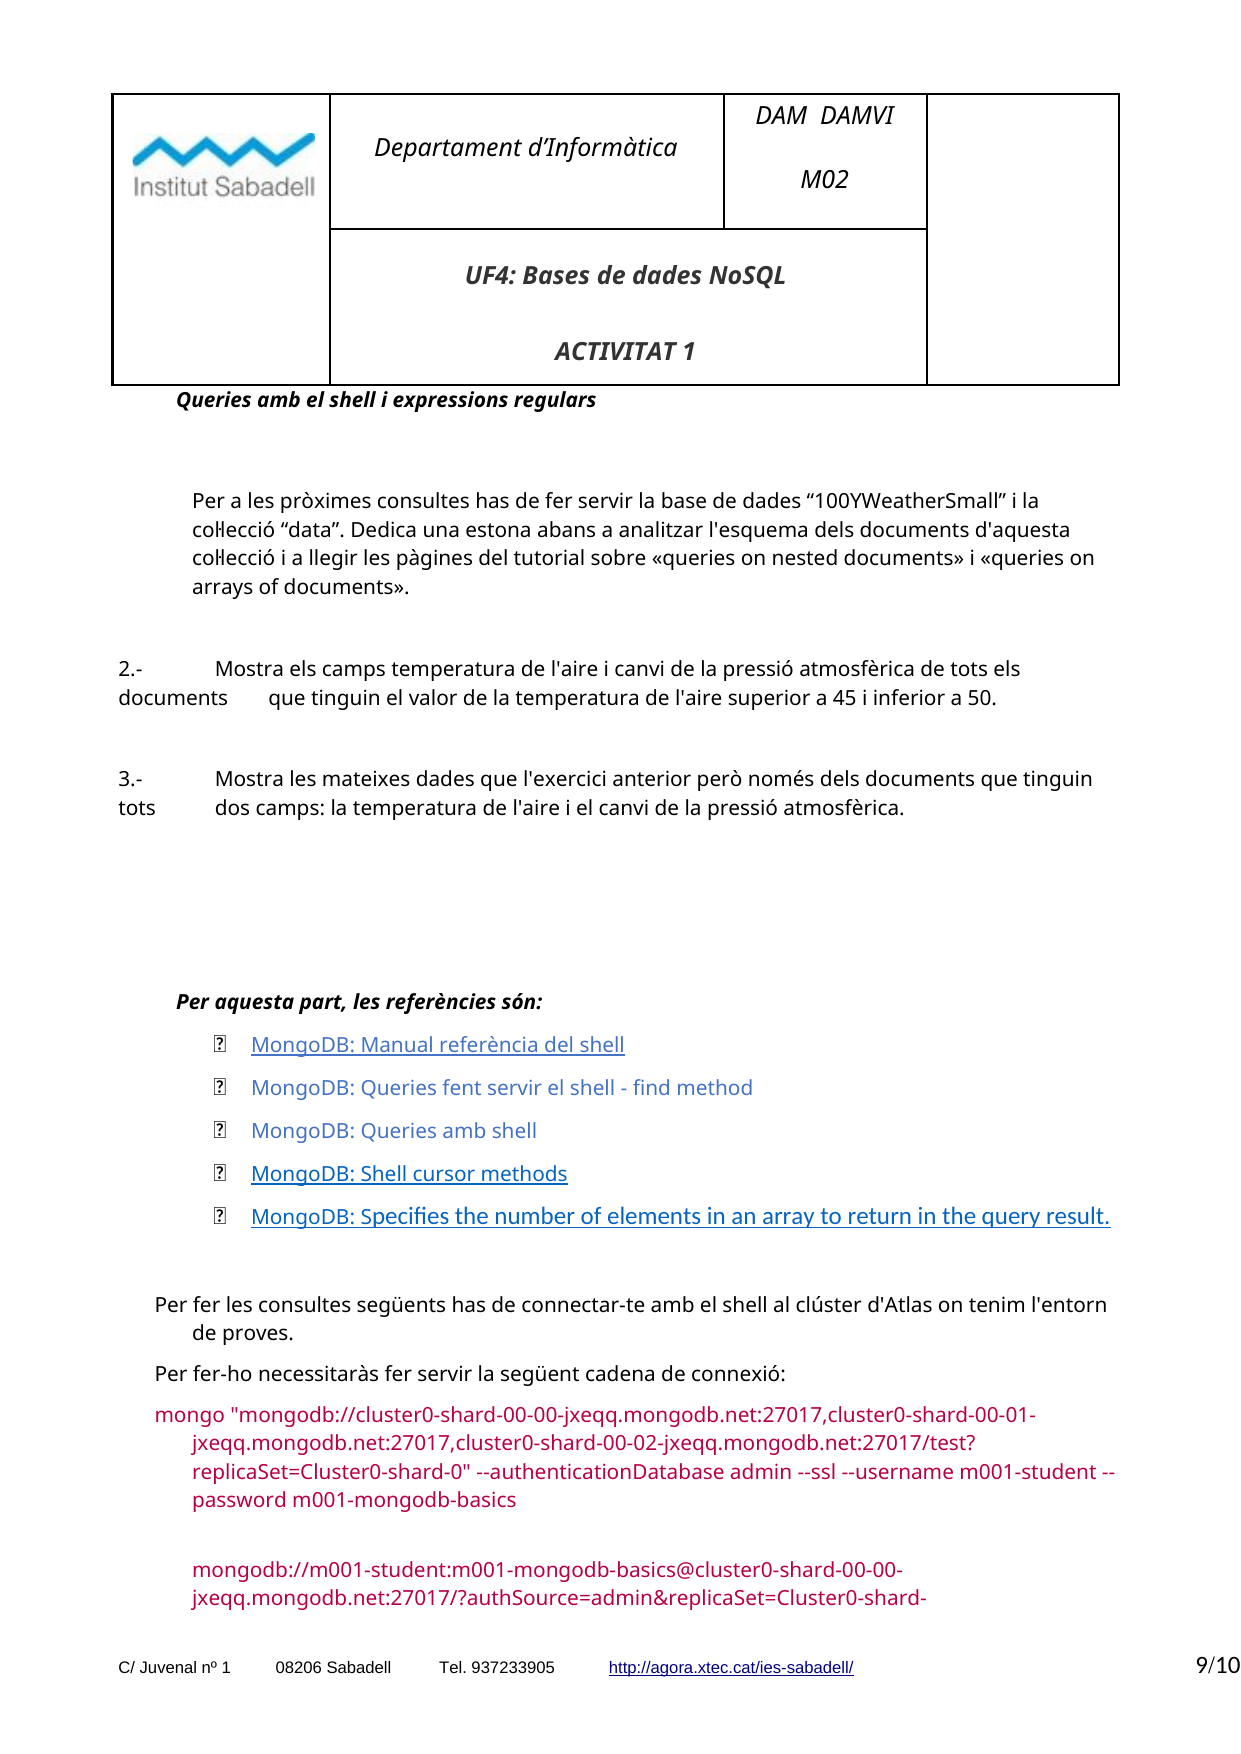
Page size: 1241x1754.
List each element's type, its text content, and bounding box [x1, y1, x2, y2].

text Per a les pròximes consultes has de fer servir la base de dades “100YWeatherSmall” i la col·lecció “data”. Dedica una estona abans a analitzar l'esquema dels documents d'aquesta col·lecció i a llegir les pàgines del tutorial sobre «queries on nested documents» i «queries on arrays of documents». [192, 487, 1122, 600]
text 2.- Mostra els camps temperatura de l'aire i canvi de la pressió atmosfèrica de tots els documents que tinguin el valor de la temperatura de l'aire superior a 45 i inferior a 50. [118, 654, 1122, 711]
text Per aquesta part, les referències són: [176, 987, 1122, 1016]
list MongoDB: Queries fent servir el shell - find method [213, 1071, 1122, 1102]
list MongoDB: Shell cursor methods [213, 1157, 1122, 1188]
text Per fer-ho necessitaràs fer servir la següent cadena de connexió: [154, 1359, 1122, 1388]
list MongoDB: Queries amb shell [213, 1114, 1122, 1145]
list MongoDB: Specifies the number of elements in an array to return in the query result. [213, 1200, 1122, 1231]
text mongodb://m001-student:m001-mongodb-basics@cluster0-shard-00-00-jxeqq.mongodb.net:27017/?authSource=admin&replicaSet=Cluster0-shard- [154, 1526, 1122, 1612]
list MongoDB: Manual referència del shell [213, 1028, 1122, 1059]
text mongo "mongodb://cluster0-shard-00-00-jxeqq.mongodb.net:27017,cluster0-shard-00-01-jxeqq.mongodb.net:27017,cluster0-shard-00-02-jxeqq.mongodb.net:27017/test?replicaSet=Cluster0-shard-0" --authenticationDatabase admin --ssl --username m001-student --password m001-mongodb-basics [154, 1400, 1122, 1514]
text Per fer les consultes següents has de connectar-te amb el shell al clúster d'Atlas on tenim l'entorn de proves. [154, 1290, 1122, 1347]
text 3.- Mostra les mateixes dades que l'exercici anterior però només dels documents que tinguin tots dos camps: la temperatura de l'aire i el canvi de la pressió atmosfèrica. [118, 764, 1122, 821]
picture [132, 133, 316, 212]
